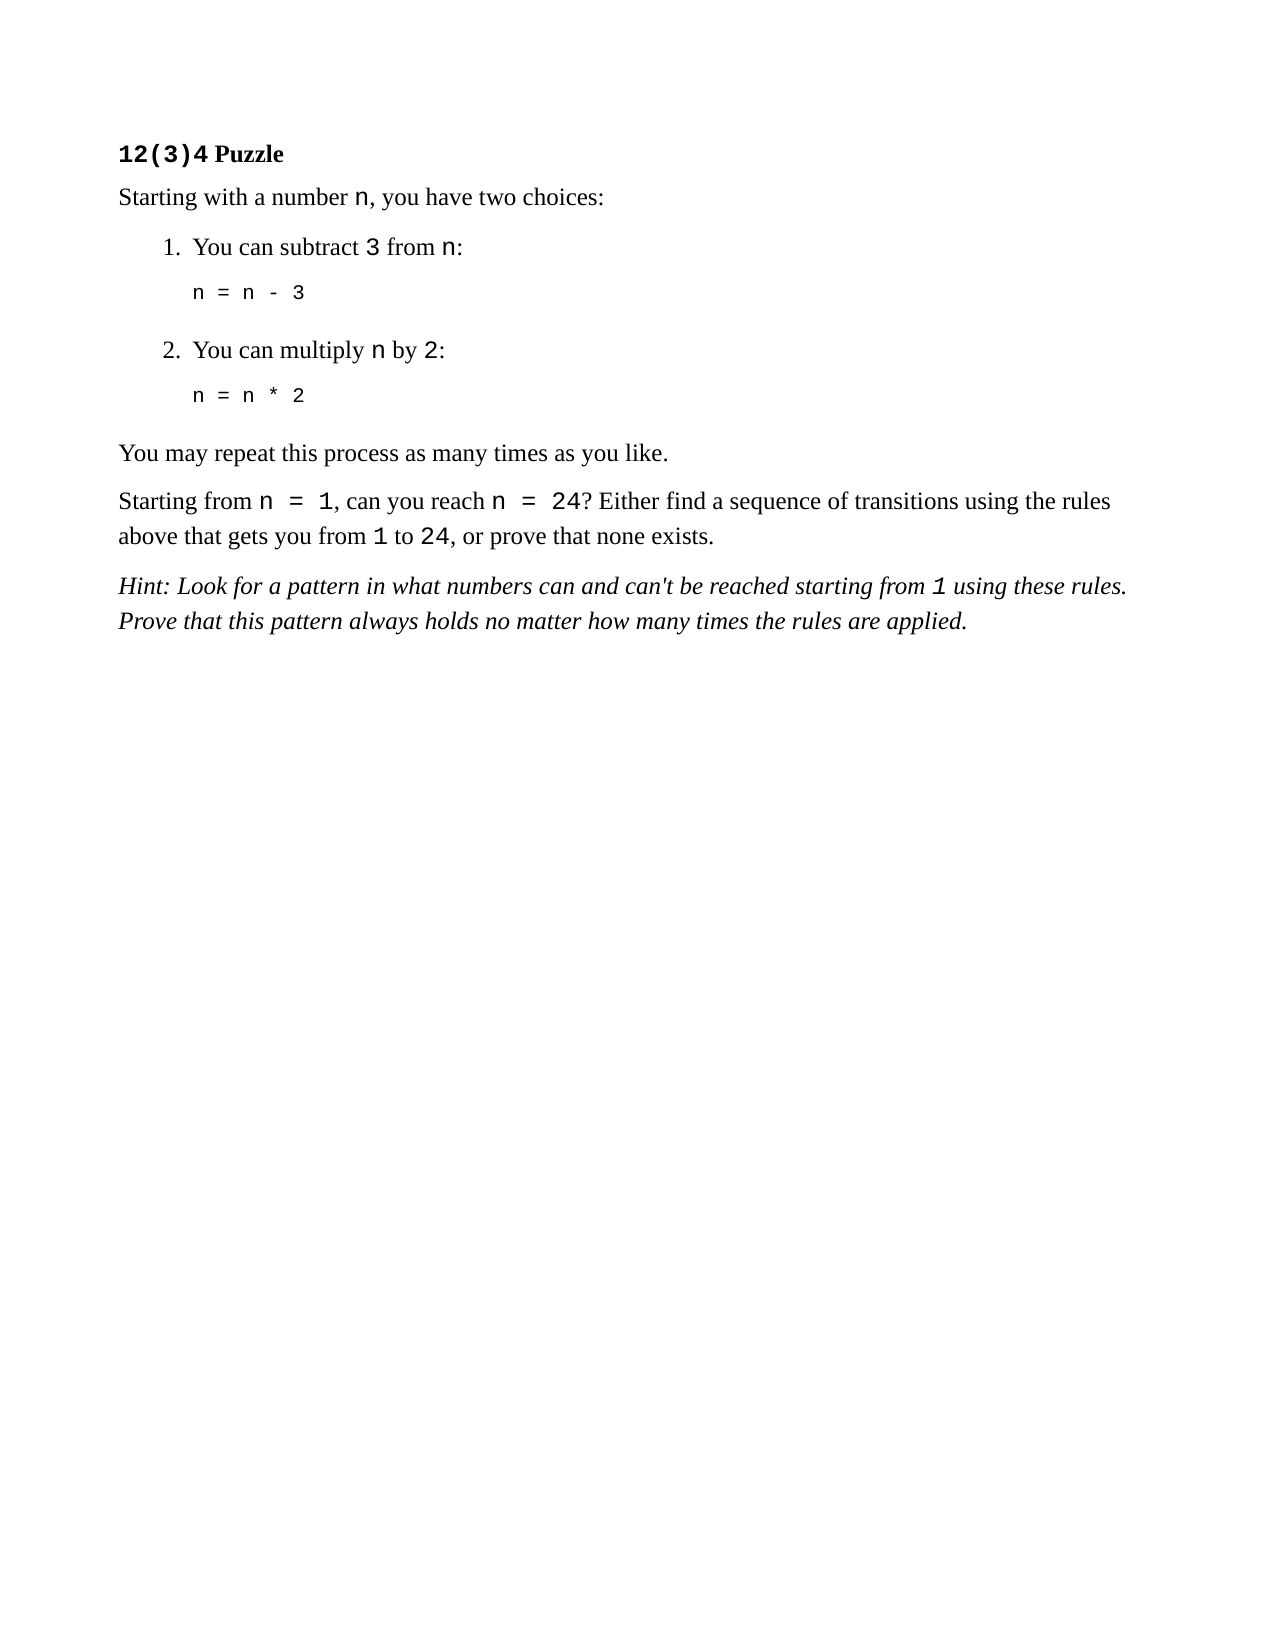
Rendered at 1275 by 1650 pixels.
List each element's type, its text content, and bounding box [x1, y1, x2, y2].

list You can subtract 3 from n: [162, 232, 1157, 263]
text Hint: Look for a pattern in what numbers can and can't be reached starting from 1 using these rules. Prove that this pattern always holds no matter how many times the rules are applied. [118, 571, 1157, 635]
text Starting from n = 1, can you reach n = 24? Either find a sequence of transitions using the rules above that gets you from 1 to 24, or prove that none exists. [118, 486, 1157, 552]
text n = n * 2 [118, 385, 1157, 409]
list You can multiply n by 2: [162, 335, 1157, 366]
subtitle 12(3)4 Puzzle [118, 139, 1157, 170]
text You may repeat this process as many times as you like. [118, 438, 1157, 467]
text n = n - 3 [118, 282, 1157, 306]
text Starting with a number n, you have two choices: [118, 182, 1157, 213]
